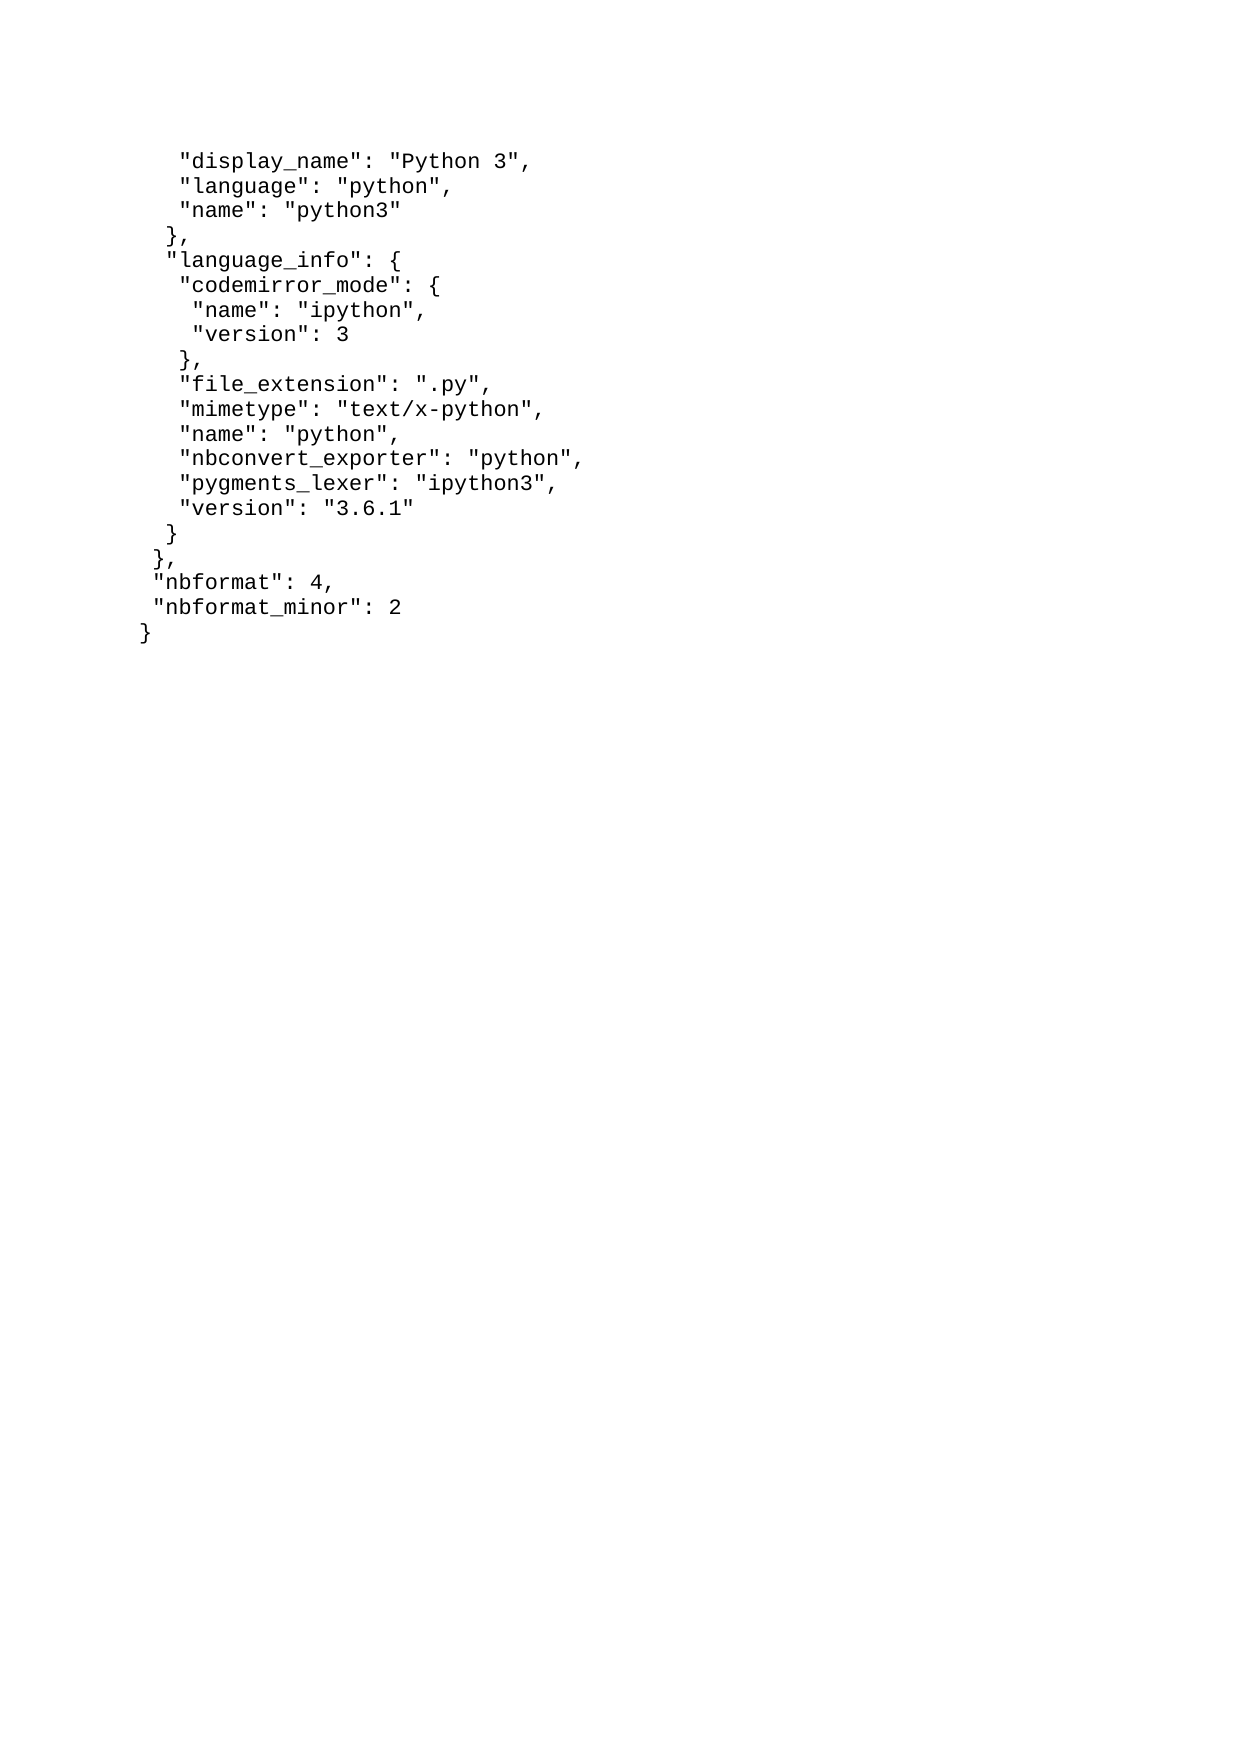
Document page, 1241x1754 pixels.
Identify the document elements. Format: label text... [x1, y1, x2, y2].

text "nbformat": 4, [139, 571, 1101, 596]
text "display_name": "Python 3", [139, 150, 1101, 175]
text "mimetype": "text/x-python", [139, 398, 1101, 423]
text "name": "ipython", [139, 299, 1101, 323]
text }, [139, 547, 1101, 571]
text "version": 3 [139, 323, 1101, 348]
text "version": "3.6.1" [139, 497, 1101, 522]
text "language": "python", [139, 175, 1101, 199]
text } [139, 621, 1101, 646]
text "nbconvert_exporter": "python", [139, 447, 1101, 472]
text }, [139, 224, 1101, 249]
text "file_extension": ".py", [139, 373, 1101, 398]
text "pygments_lexer": "ipython3", [139, 472, 1101, 497]
text "name": "python", [139, 423, 1101, 447]
text }, [139, 348, 1101, 373]
text "nbformat_minor": 2 [139, 596, 1101, 621]
text "language_info": { [139, 249, 1101, 274]
text } [139, 522, 1101, 547]
text "codemirror_mode": { [139, 274, 1101, 299]
text "name": "python3" [139, 199, 1101, 224]
